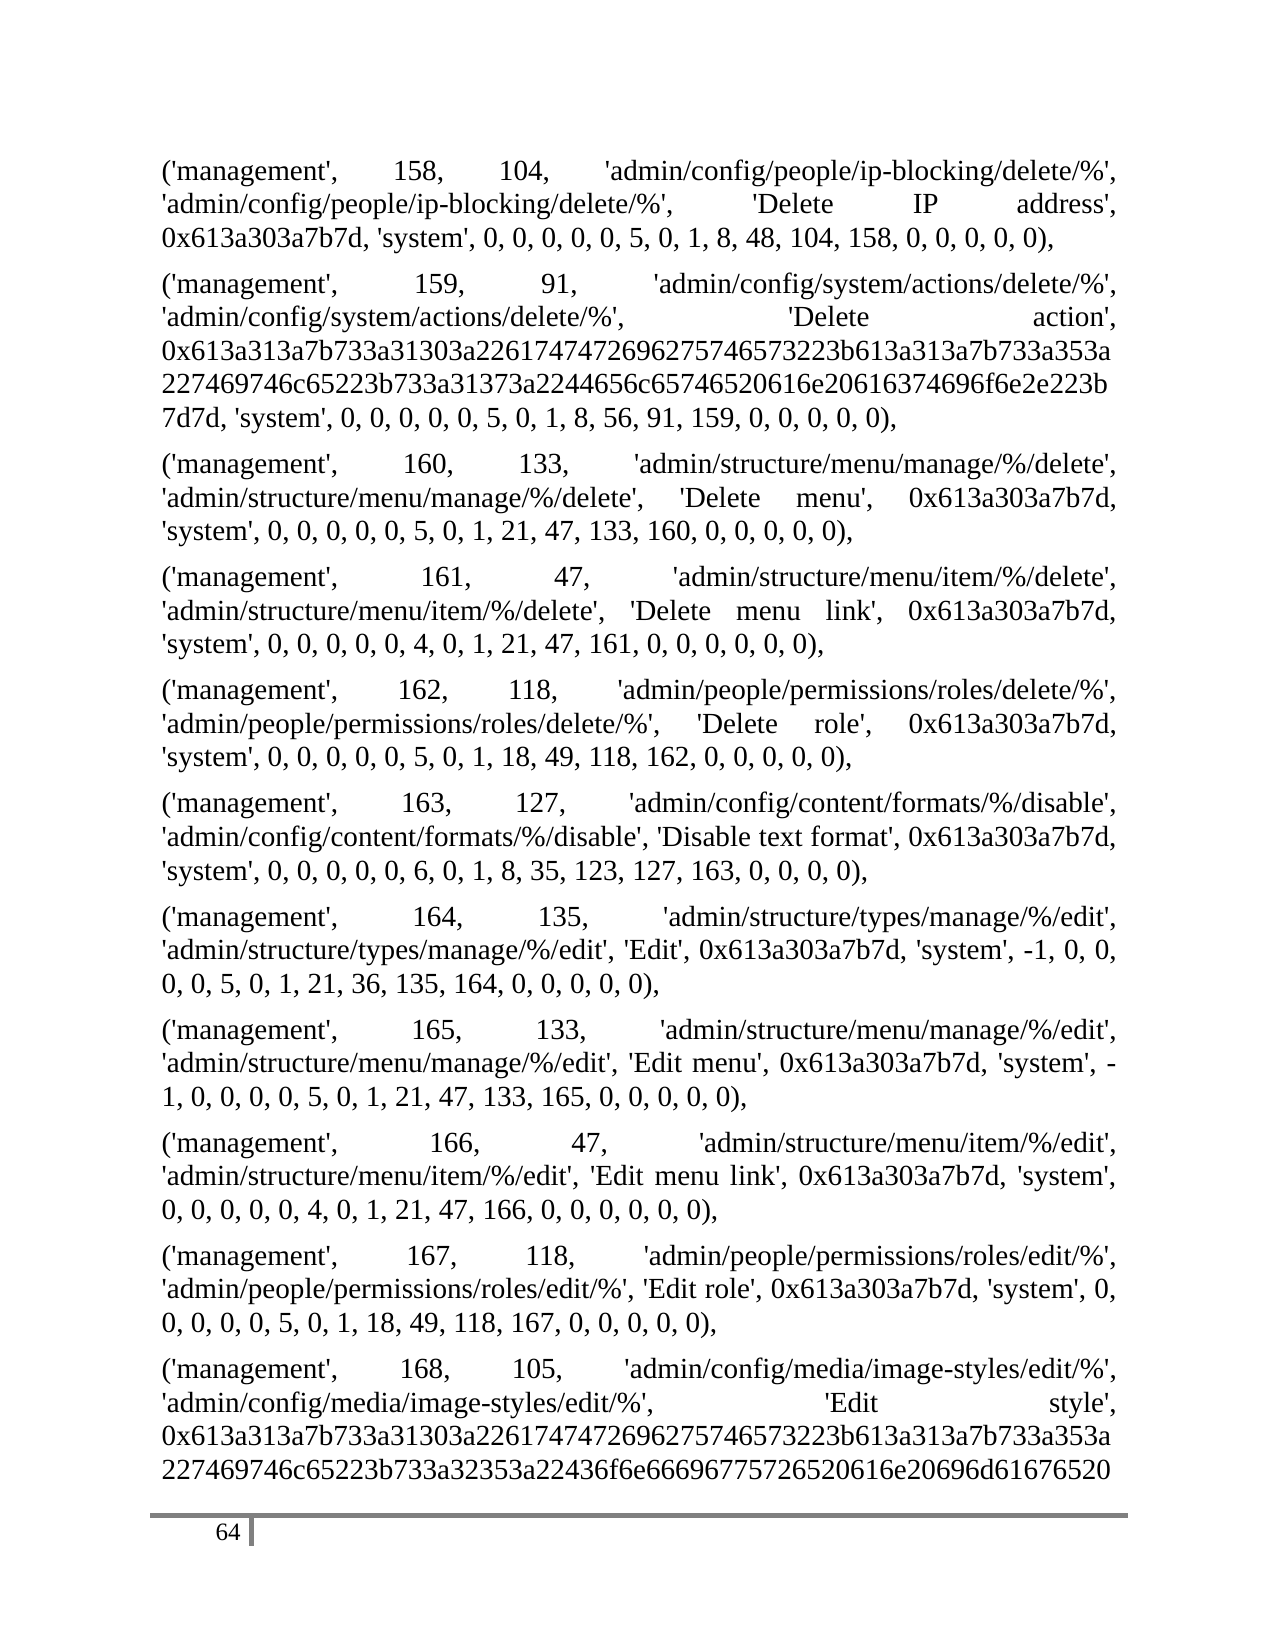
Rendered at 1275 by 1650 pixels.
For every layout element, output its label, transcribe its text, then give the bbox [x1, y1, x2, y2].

text ('management', 166, 47, 'admin/structure/menu/item/%/edit', 'admin/structure/menu/item/%/edit', 'Edit menu link', 0x613a303a7b7d, 'system', 0, 0, 0, 0, 0, 4, 0, 1, 21, 47, 166, 0, 0, 0, 0, 0, 0), [161, 1125, 1117, 1226]
text ('management', 159, 91, 'admin/config/system/actions/delete/%', 'admin/config/system/actions/delete/%', 'Delete action', 0x613a313a7b733a31303a2261747472696275746573223b613a313a7b733a353a227469746c65223b733a31373a2244656c65746520616e20616374696f6e2e223b7d7d, 'system', 0, 0, 0, 0, 0, 5, 0, 1, 8, 56, 91, 159, 0, 0, 0, 0, 0), [161, 266, 1117, 434]
text ('management', 167, 118, 'admin/people/permissions/roles/edit/%', 'admin/people/permissions/roles/edit/%', 'Edit role', 0x613a303a7b7d, 'system', 0, 0, 0, 0, 0, 5, 0, 1, 18, 49, 118, 167, 0, 0, 0, 0, 0), [161, 1238, 1117, 1339]
text ('management', 160, 133, 'admin/structure/menu/manage/%/delete', 'admin/structure/menu/manage/%/delete', 'Delete menu', 0x613a303a7b7d, 'system', 0, 0, 0, 0, 0, 5, 0, 1, 21, 47, 133, 160, 0, 0, 0, 0, 0), [161, 446, 1117, 547]
text ('management', 165, 133, 'admin/structure/menu/manage/%/edit', 'admin/structure/menu/manage/%/edit', 'Edit menu', 0x613a303a7b7d, 'system', -1, 0, 0, 0, 0, 5, 0, 1, 21, 47, 133, 165, 0, 0, 0, 0, 0), [161, 1012, 1117, 1112]
text ('management', 158, 104, 'admin/config/people/ip-blocking/delete/%', 'admin/config/people/ip-blocking/delete/%', 'Delete IP address', 0x613a303a7b7d, 'system', 0, 0, 0, 0, 0, 5, 0, 1, 8, 48, 104, 158, 0, 0, 0, 0, 0), [161, 153, 1117, 253]
text ('management', 168, 105, 'admin/config/media/image-styles/edit/%', 'admin/config/media/image-styles/edit/%', 'Edit style', 0x613a313a7b733a31303a2261747472696275746573223b613a313a7b733a353a227469746c65223b733a32353a22436f6e66696775726520616e20696d61676520 [161, 1351, 1117, 1485]
text ('management', 163, 127, 'admin/config/content/formats/%/disable', 'admin/config/content/formats/%/disable', 'Disable text format', 0x613a303a7b7d, 'system', 0, 0, 0, 0, 0, 6, 0, 1, 8, 35, 123, 127, 163, 0, 0, 0, 0), [161, 786, 1117, 886]
text ('management', 164, 135, 'admin/structure/types/manage/%/edit', 'admin/structure/types/manage/%/edit', 'Edit', 0x613a303a7b7d, 'system', -1, 0, 0, 0, 0, 5, 0, 1, 21, 36, 135, 164, 0, 0, 0, 0, 0), [161, 899, 1117, 999]
text ('management', 162, 118, 'admin/people/permissions/roles/delete/%', 'admin/people/permissions/roles/delete/%', 'Delete role', 0x613a303a7b7d, 'system', 0, 0, 0, 0, 0, 5, 0, 1, 18, 49, 118, 162, 0, 0, 0, 0, 0), [161, 672, 1117, 773]
text ('management', 161, 47, 'admin/structure/menu/item/%/delete', 'admin/structure/menu/item/%/delete', 'Delete menu link', 0x613a303a7b7d, 'system', 0, 0, 0, 0, 0, 4, 0, 1, 21, 47, 161, 0, 0, 0, 0, 0, 0), [161, 559, 1117, 660]
